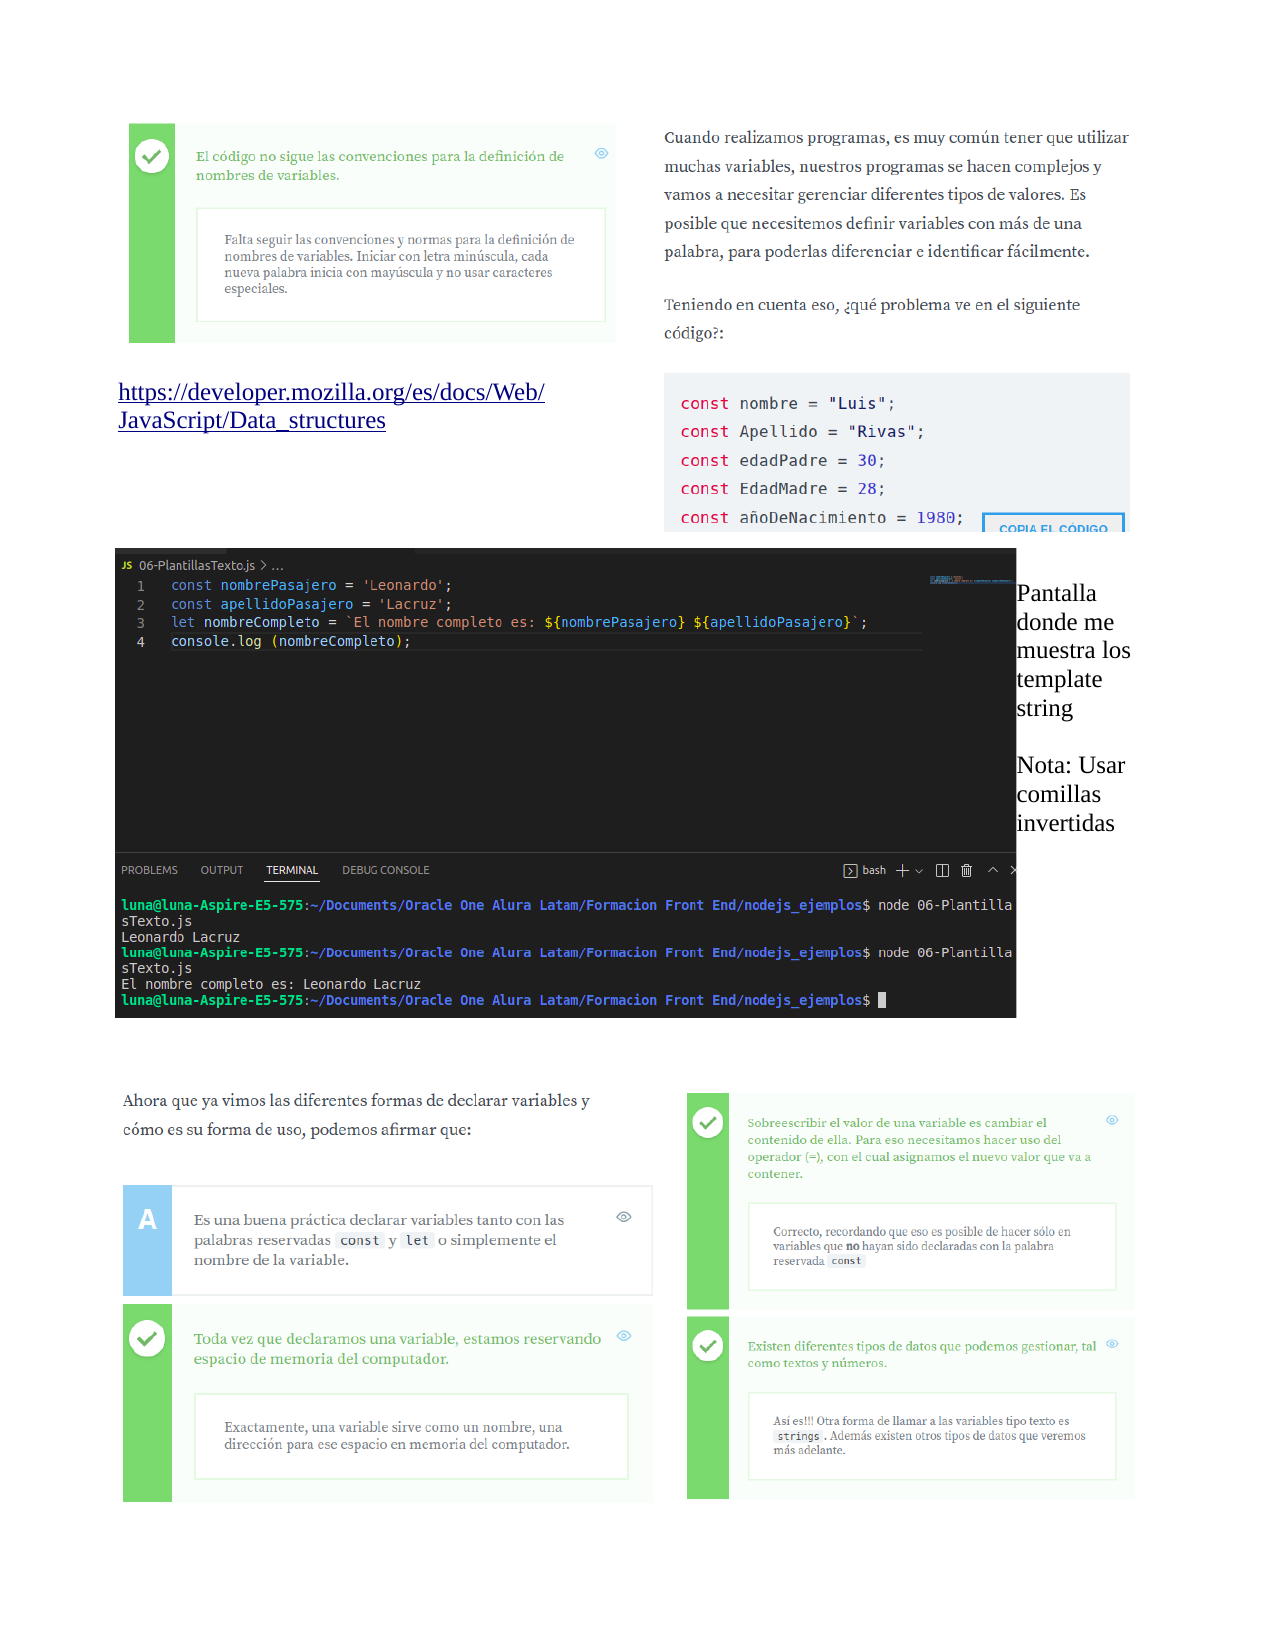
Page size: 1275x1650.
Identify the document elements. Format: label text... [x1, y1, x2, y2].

text https://developer.mozilla.org/es/docs/Web/JavaScript/Data_structures [118, 377, 660, 434]
picture [660, 126, 1130, 532]
text Pantalla donde me muestra los template string [1017, 578, 1157, 722]
text [1130, 377, 1157, 434]
picture [115, 1091, 661, 1504]
picture [124, 118, 616, 346]
text Nota: Usar comillas invertidas [1017, 751, 1157, 837]
picture [115, 548, 1017, 1018]
picture [683, 1090, 1136, 1504]
